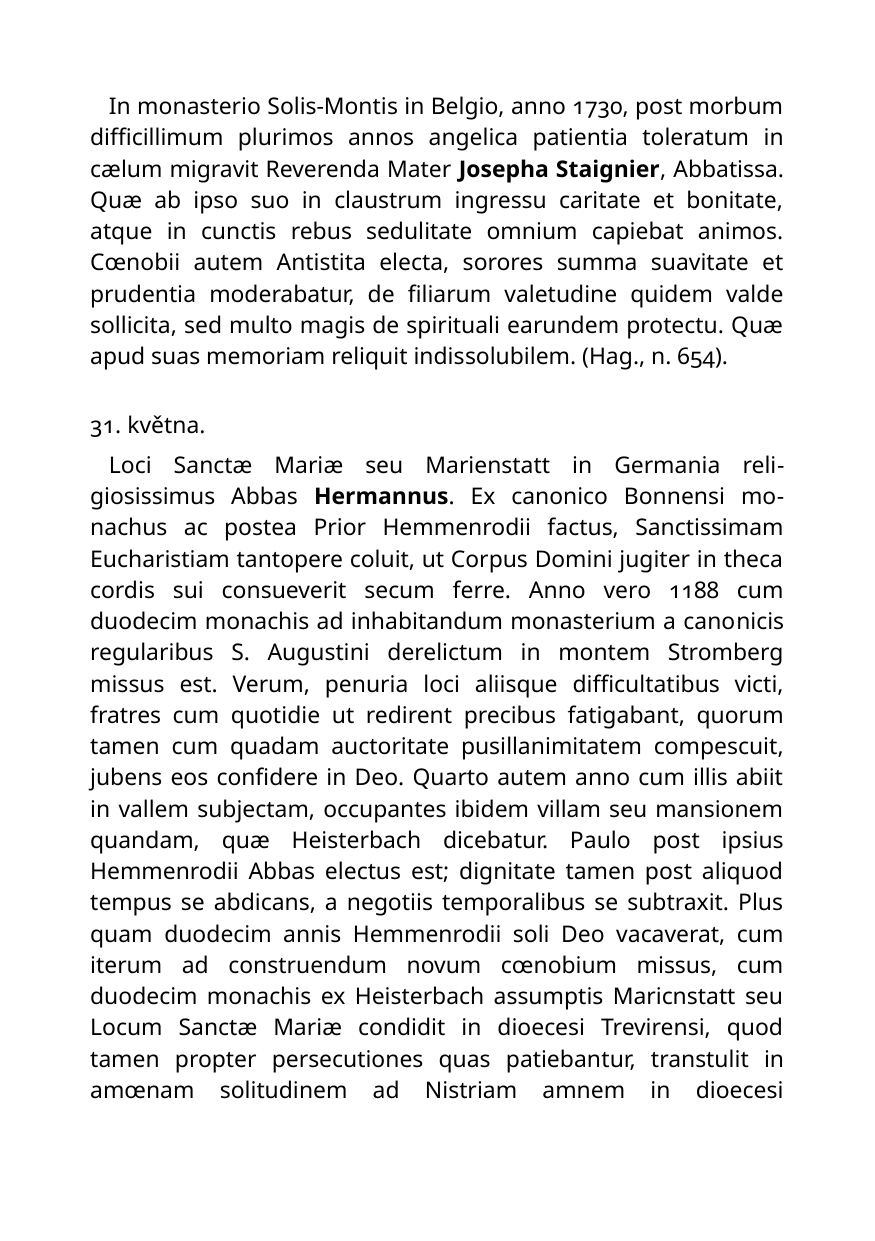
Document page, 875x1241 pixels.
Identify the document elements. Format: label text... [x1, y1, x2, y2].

text 31. května. [90, 408, 784, 440]
text Loci Sanctæ Mariæ seu Marienstatt in Germania reli­giosissimus Abbas Hermannus. Ex canonico Bonnensi mo­nachus ac postea Prior Hemmenrodii factus, Sanctissimam Eucharistiam tantopere coluit, ut Corpus Domini jugiter in theca cordis sui consueverit secum ferre. Anno vero 1188 cum duodecim monachis ad inhabitandum monasterium a cano­nicis regularibus S. Augustini derelictum in montem Stromberg missus est. Verum, penuria loci aliisque difficultatibus victi, fratres cum quotidie ut redirent precibus fatigabant, quorum tamen cum quadam auctoritate pusillanimitatem compescuit, jubens eos confidere in Deo. Quarto autem anno cum illis abiit in vallem subjectam, occupantes ibidem villam seu mansionem quandam, quæ Heisterbach dicebatur. Paulo post ipsius Hemmenrodii Abbas electus est; dignitate tamen post aliquod tempus se abdicans, a negotiis temporalibus se subtraxit. Plus quam duodecim annis Hemmenrodii soli Deo vacaverat, cum iterum ad construendum novum cœnobium missus, cum duodecim monachis ex Heisterbach assumptis Maricnstatt seu Locum Sanctæ Mariæ condidit in dioecesi Trevirensi, quod tamen propter persecutiones quas patieban­tur, transtulit in amœnam solitudinem ad Nistriam amnem in dioecesi [90, 449, 784, 1105]
text In monasterio Solis-Montis in Belgio, anno 1730, post morbum difficillimum plurimos annos angelica patientia toleratum in cælum migravit Reverenda Mater Josepha Staignier, Abbatissa. Quæ ab ipso suo in claustrum ingressu caritate et bonitate, atque in cunctis rebus sedulitate omnium capiebat animos. Cœnobii autem Antistita electa, sorores summa suavitate et prudentia moderabatur, de filiarum valetudine quidem valde sollicita, sed multo magis de spirituali earundem protectu. Quæ apud suas memoriam reliquit indis­solubilem. (Hag., n. 654). [90, 90, 784, 371]
